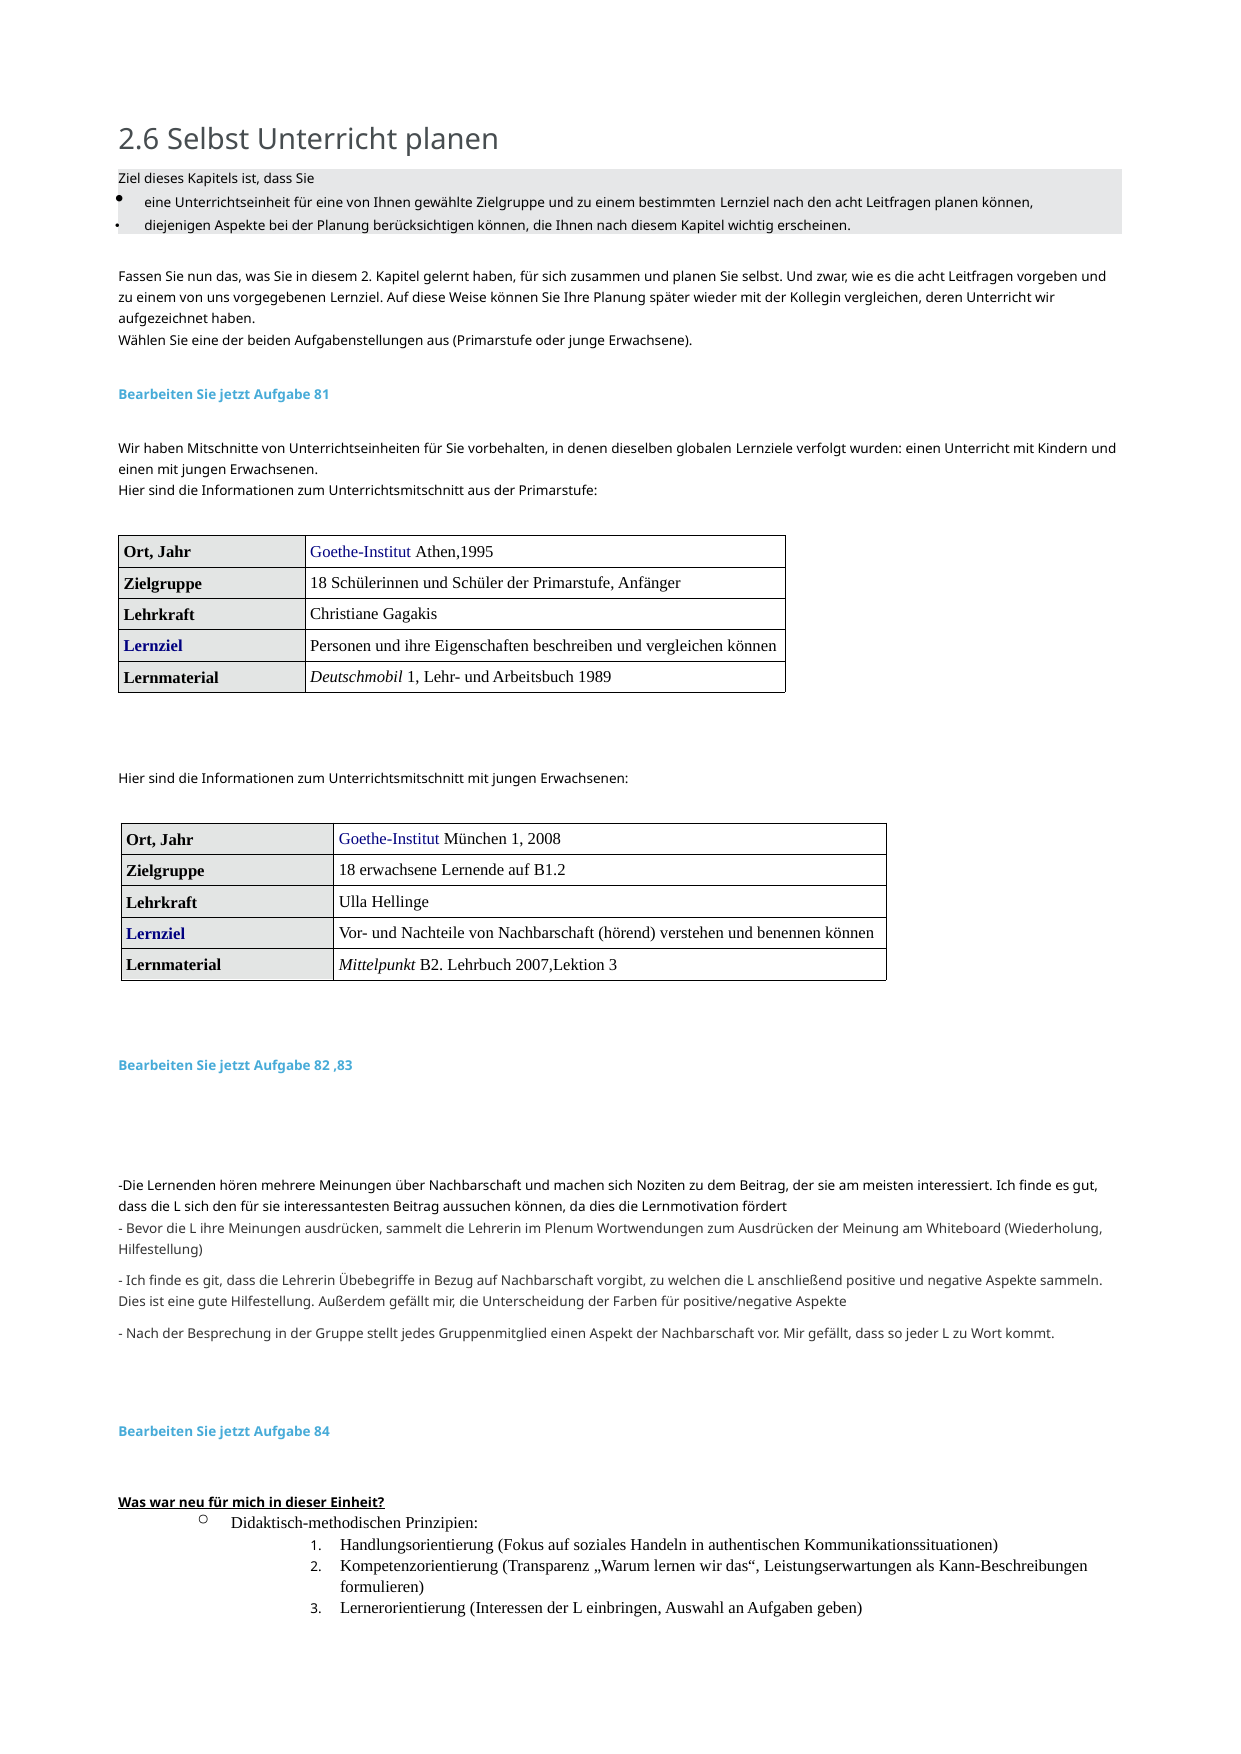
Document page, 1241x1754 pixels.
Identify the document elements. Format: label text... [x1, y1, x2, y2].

table_header Goethe-Institut München 1, 2008 [334, 824, 886, 854]
list diejenigen Aspekte bei der Planung berücksichtigen können, die Ihnen nach diesem Kapitel wichtig erscheinen. [118, 213, 1122, 234]
text - Ich finde es git, dass die Lehrerin Übebegriffe in Bezug auf Nachbarschaft vorgibt, zu welchen die L anschließend positive und negative Aspekte sammeln. Dies ist eine gute Hilfestellung. Außerdem gefällt mir, die Unterscheidung der Farben für positive/negative Aspekte [118, 1271, 1122, 1311]
table_cell Personen und ihre Eigenschaften beschreiben und vergleichen können [306, 630, 785, 661]
table_cell Vor- und Nachteile von Nachbarschaft (hörend) verstehen und benennen können [334, 918, 886, 948]
table_cell Lernziel [119, 630, 305, 661]
table_cell Zielgruppe [122, 855, 333, 885]
table_cell Lernmaterial [119, 662, 305, 692]
table_cell 18 erwachsene Lernende auf B1.2 [334, 855, 886, 885]
table_cell Mittelpunkt B2. Lehrbuch 2007,Lektion 3 [334, 949, 886, 979]
table_cell Christiane Gagakis [306, 599, 785, 629]
text Wählen Sie eine der beiden Aufgabenstellungen aus (Primarstufe oder junge Erwachsene). [118, 330, 1122, 349]
text - Nach der Besprechung in der Gruppe stellt jedes Gruppenmitglied einen Aspekt der Nachbarschaft vor. Mir gefällt, dass so jeder L zu Wort kommt. [118, 1324, 1122, 1342]
table_header Ort, Jahr [122, 824, 333, 854]
text Fassen Sie nun das, was Sie in diesem 2. Kapitel gelernt haben, für sich zusammen und planen Sie selbst. Und zwar, wie es die acht Leitfragen vorgeben und zu einem von uns vorgegebenen Lernziel. Auf diese Weise können Sie Ihre Planung später wieder mit der Kollegin vergleichen, deren Unterricht wir aufgezeichnet haben. [118, 267, 1122, 328]
table_cell 18 Schülerinnen und Schüler der Primarstufe, Anfänger [306, 568, 785, 598]
table_cell Ulla Hellinge [334, 886, 886, 917]
text Hier sind die Informationen zum Unterrichtsmitschnitt mit jungen Erwachsenen: [118, 768, 1122, 787]
list Lernerorientierung (Interessen der L einbringen, Auswahl an Aufgaben geben) [310, 1596, 1122, 1617]
list Didaktisch-methodischen Prinzipien: [193, 1511, 1122, 1534]
text Bearbeiten Sie jetzt Aufgabe 82 ,83 [118, 1056, 1122, 1074]
text -Die Lernenden hören mehrere Meinungen über Nachbarschaft und machen sich Noziten zu dem Beitrag, der sie am meisten interessiert. Ich finde es gut, dass die L sich den für sie interessantesten Beitrag aussuchen können, da dies die Lernmotivation fördert [118, 1176, 1122, 1216]
table_cell Lehrkraft [119, 599, 305, 629]
table_header Goethe-Institut Athen,1995 [306, 536, 785, 567]
list Kompetenzorientierung (Transparenz „Warum lernen wir das“, Leistungserwartungen als Kann-Beschreibungen formulieren) [310, 1555, 1122, 1596]
table_cell Lernziel [122, 918, 333, 948]
table_cell Zielgruppe [119, 568, 305, 598]
table_cell Deutschmobil 1, Lehr- und Arbeitsbuch 1989 [306, 662, 785, 692]
text Bearbeiten Sie jetzt Aufgabe 81 [118, 384, 1122, 403]
text Ziel dieses Kapitels ist, dass Sie [118, 169, 1122, 188]
table_cell Lehrkraft [122, 886, 333, 917]
text Bearbeiten Sie jetzt Aufgabe 84 [118, 1422, 1122, 1440]
list Handlungsorientierung (Fokus auf soziales Handeln in authentischen Kommunikationssituationen) [310, 1534, 1122, 1555]
subtitle 2.6 Selbst Unterricht planen [118, 118, 1122, 158]
list eine Unterrichtseinheit für eine von Ihnen gewählte Zielgruppe und zu einem bestimmten Lernziel nach den acht Leitfragen planen können, [118, 190, 1122, 213]
list Was war neu für mich in dieser Einheit? [118, 1490, 1122, 1511]
table_header Ort, Jahr [119, 536, 305, 567]
text - Bevor die L ihre Meinungen ausdrücken, sammelt die Lehrerin im Plenum Wortwendungen zum Ausdrücken der Meinung am Whiteboard (Wiederholung, Hilfestellung) [118, 1218, 1122, 1258]
text Hier sind die Informationen zum Unterrichtsmitschnitt aus der Primarstufe: [118, 481, 1122, 499]
table_cell Lernmaterial [122, 949, 333, 979]
text Wir haben Mitschnitte von Unterrichtseinheiten für Sie vorbehalten, in denen dieselben globalen Lernziele verfolgt wurden: einen Unterricht mit Kindern und einen mit jungen Erwachsenen. [118, 439, 1122, 478]
